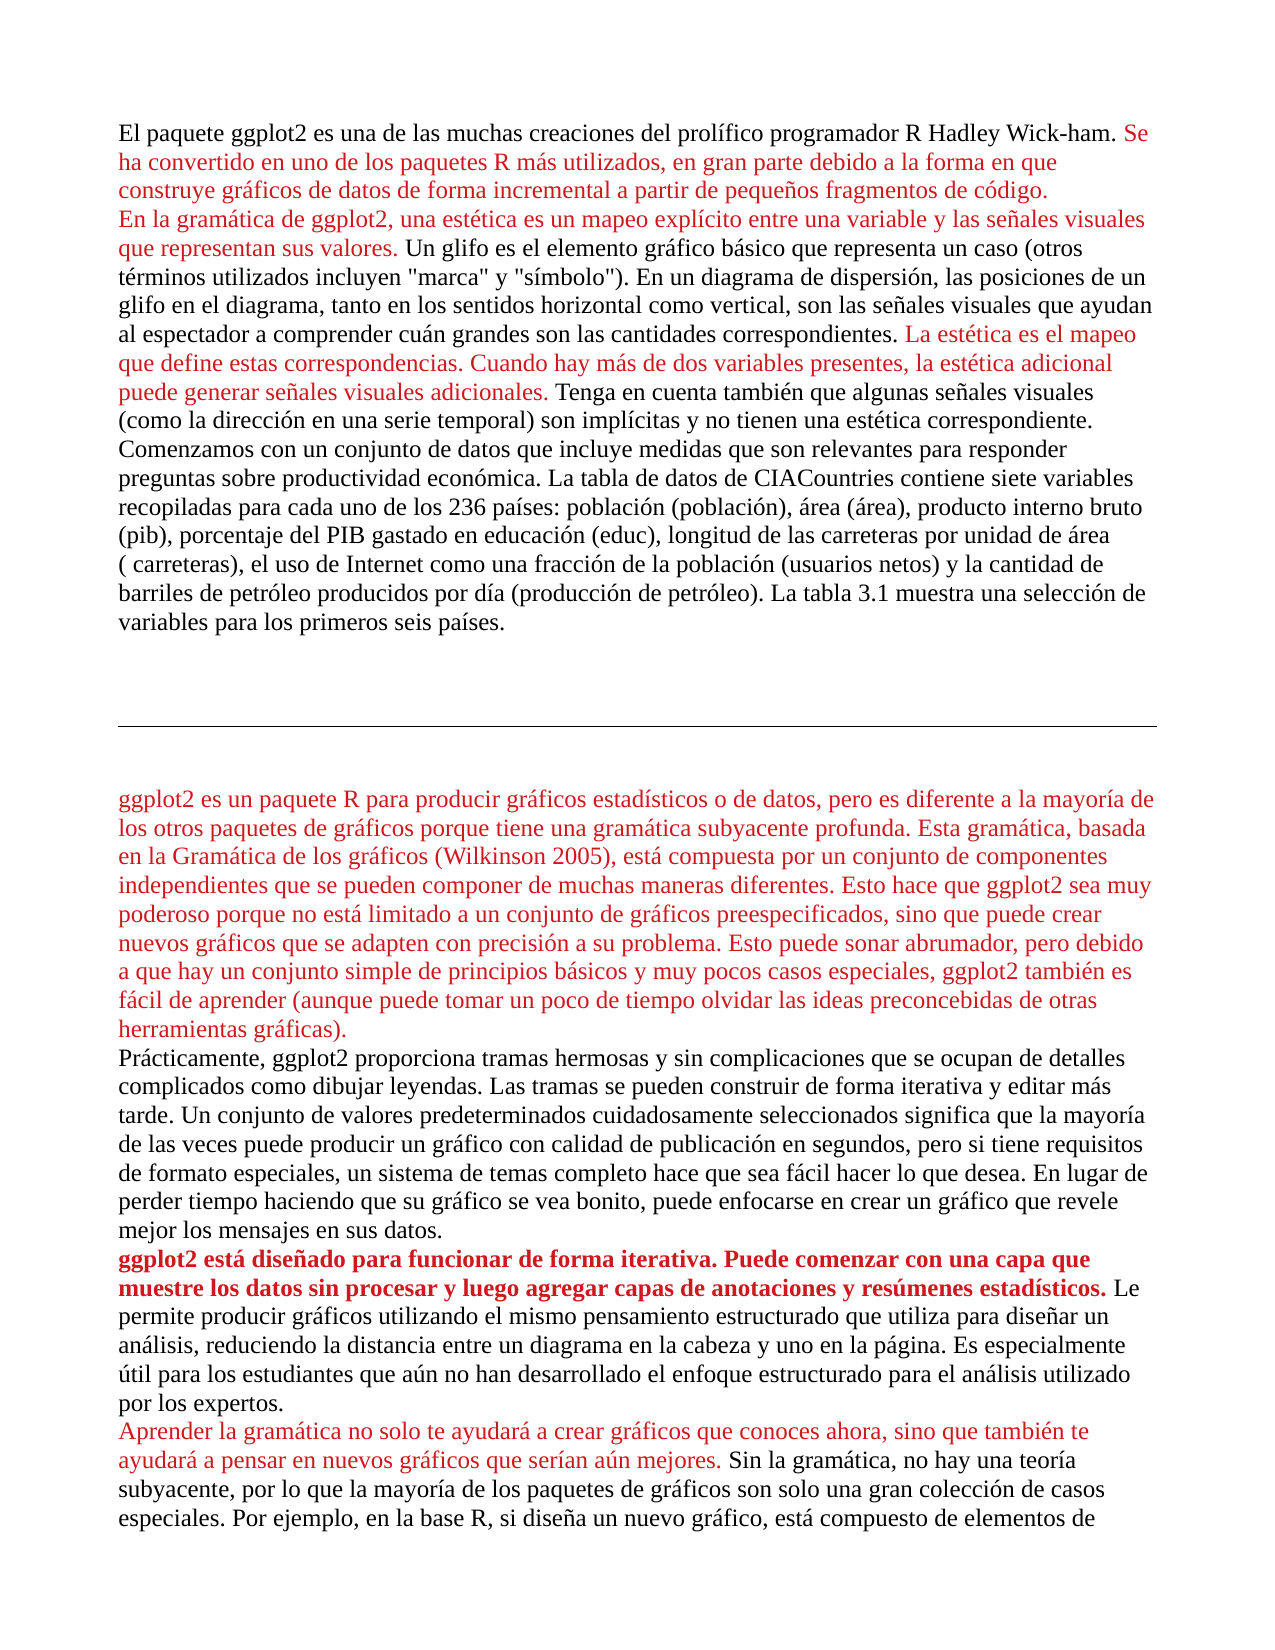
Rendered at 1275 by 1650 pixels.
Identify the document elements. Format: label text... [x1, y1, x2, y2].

text ggplot2 está diseñado para funcionar de forma iterativa. Puede comenzar con una capa que muestre los datos sin procesar y luego agregar capas de anotaciones y resúmenes estadísticos. Le permite producir gráficos utilizando el mismo pensamiento estructurado que utiliza para diseñar un análisis, reduciendo la distancia entre un diagrama en la cabeza y uno en la página. Es especialmente útil para los estudiantes que aún no han desarrollado el enfoque estructurado para el análisis utilizado por los expertos. [118, 1244, 1157, 1416]
text Aprender la gramática no solo te ayudará a crear gráficos que conoces ahora, sino que también te ayudará a pensar en nuevos gráficos que serían aún mejores. Sin la gramática, no hay una teoría subyacente, por lo que la mayoría de los paquetes de gráficos son solo una gran colección de casos especiales. Por ejemplo, en la base R, si diseña un nuevo gráfico, está compuesto de elementos de [118, 1416, 1157, 1531]
text Prácticamente, ggplot2 proporciona tramas hermosas y sin complicaciones que se ocupan de detalles complicados como dibujar leyendas. Las tramas se pueden construir de forma iterativa y editar más tarde. Un conjunto de valores predeterminados cuidadosamente seleccionados significa que la mayoría de las veces puede producir un gráfico con calidad de publicación en segundos, pero si tiene requisitos de formato especiales, un sistema de temas completo hace que sea fácil hacer lo que desea. En lugar de perder tiempo haciendo que su gráfico se vea bonito, puede enfocarse en crear un gráfico que revele mejor los mensajes en sus datos. [118, 1043, 1157, 1244]
text El paquete ggplot2 es una de las muchas creaciones del prolífico programador R Hadley Wick-ham. Se ha convertido en uno de los paquetes R más utilizados, en gran parte debido a la forma en que construye gráficos de datos de forma incremental a partir de pequeños fragmentos de código. [118, 118, 1157, 204]
text Comenzamos con un conjunto de datos que incluye medidas que son relevantes para responder preguntas sobre productividad económica. La tabla de datos de CIACountries contiene siete variables recopiladas para cada uno de los 236 países: población (población), área (área), producto interno bruto (pib), porcentaje del PIB gastado en educación (educ), longitud de las carreteras por unidad de área ( carreteras), el uso de Internet como una fracción de la población (usuarios netos) y la cantidad de barriles de petróleo producidos por día (producción de petróleo). La tabla 3.1 muestra una selección de variables para los primeros seis países. [118, 434, 1157, 636]
text En la gramática de ggplot2, una estética es un mapeo explícito entre una variable y las señales visuales que representan sus valores. Un glifo es el elemento gráfico básico que representa un caso (otros términos utilizados incluyen "marca" y "símbolo"). En un diagrama de dispersión, las posiciones de un glifo en el diagrama, tanto en los sentidos horizontal como vertical, son las señales visuales que ayudan al espectador a comprender cuán grandes son las cantidades correspondientes. La estética es el mapeo que define estas correspondencias. Cuando hay más de dos variables presentes, la estética adicional puede generar señales visuales adicionales. Tenga en cuenta también que algunas señales visuales (como la dirección en una serie temporal) son implícitas y no tienen una estética correspondiente. [118, 204, 1157, 434]
text ggplot2 es un paquete R para producir gráficos estadísticos o de datos, pero es diferente a la mayoría de los otros paquetes de gráficos porque tiene una gramática subyacente profunda. Esta gramática, basada en la Gramática de los gráficos (Wilkinson 2005), está compuesta por un conjunto de componentes independientes que se pueden componer de muchas maneras diferentes. Esto hace que ggplot2 sea muy poderoso porque no está limitado a un conjunto de gráficos preespecificados, sino que puede crear nuevos gráficos que se adapten con precisión a su problema. Esto puede sonar abrumador, pero debido a que hay un conjunto simple de principios básicos y muy pocos casos especiales, ggplot2 también es fácil de aprender (aunque puede tomar un poco de tiempo olvidar las ideas preconcebidas de otras herramientas gráficas). [118, 784, 1157, 1043]
